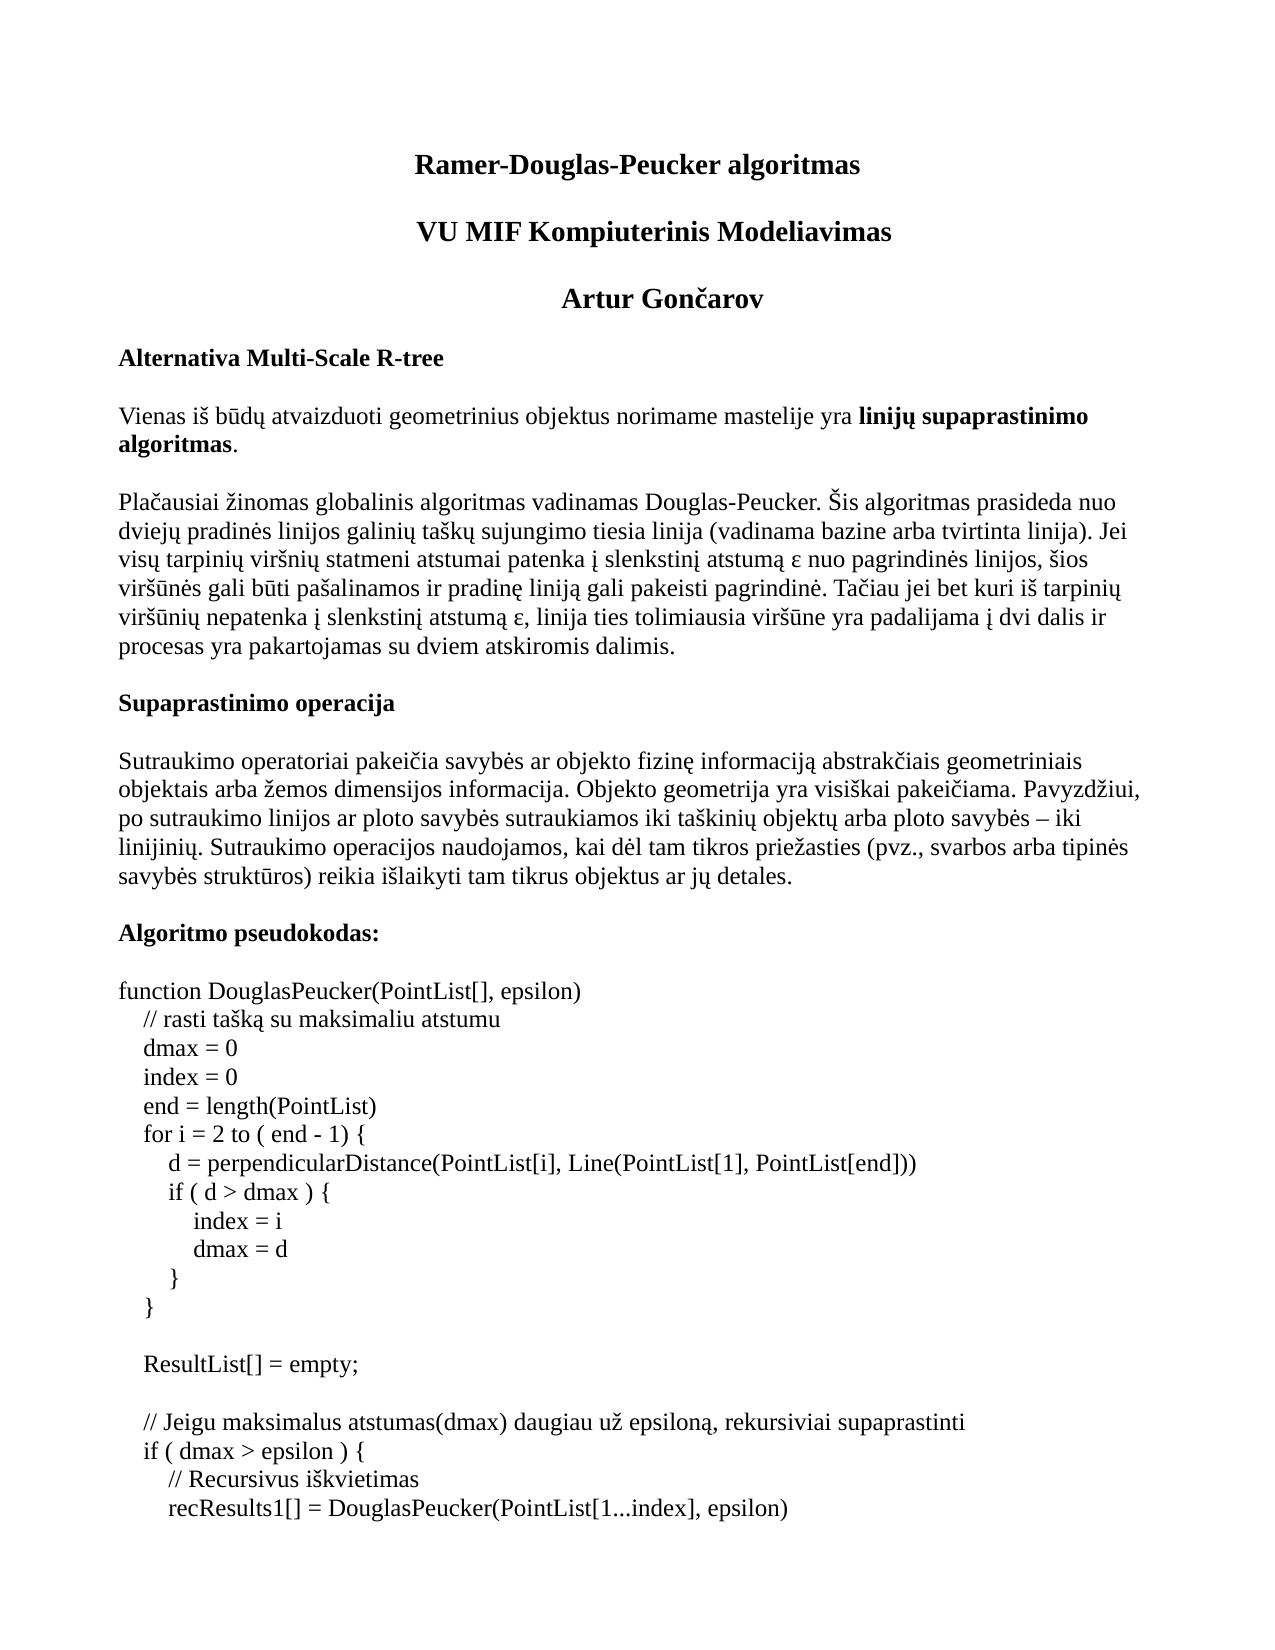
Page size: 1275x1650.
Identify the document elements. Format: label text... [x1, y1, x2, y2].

text Ramer-Douglas-Peucker algoritmas [118, 147, 1157, 180]
text index = 0 [118, 1062, 1157, 1091]
text Sutraukimo operatoriai pakeičia savybės ar objekto fizinę informaciją abstrakčiais geometriniais objektais arba žemos dimensijos informacija. Objekto geometrija yra visiškai pakeičiama. Pavyzdžiui, po sutraukimo linijos ar ploto savybės sutraukiamos iki taškinių objektų arba ploto savybės – iki linijinių. Sutraukimo operacijos naudojamos, kai dėl tam tikros priežasties (pvz., svarbos arba tipinės savybės struktūros) reikia išlaikyti tam tikrus objektus ar jų detales. Algoritmo pseudokodas: function DouglasPeucker(PointList[], epsilon) [118, 746, 1157, 1004]
text VU MIF Kompiuterinis Modeliavimas [118, 180, 1157, 247]
text if ( dmax > epsilon ) { [118, 1436, 1157, 1464]
text recResults1[] = DouglasPeucker(PointList[1...index], epsilon) [118, 1493, 1157, 1522]
text ResultList[] = empty; [118, 1349, 1157, 1378]
text end = length(PointList) [118, 1091, 1157, 1119]
text // rasti tašką su maksimaliu atstumu [118, 1004, 1157, 1033]
text Artur Gončarov Alternativa Multi-Scale R-tree Vienas iš būdų atvaizduoti geometrinius objektus norimame mastelije yra linijų supaprastinimo algoritmas. [118, 281, 1157, 458]
text Supaprastinimo operacija [118, 688, 1157, 717]
text for i = 2 to ( end - 1) { [118, 1119, 1157, 1148]
text if ( d > dmax ) { [118, 1177, 1157, 1206]
text dmax = 0 [118, 1033, 1157, 1062]
text // Jeigu maksimalus atstumas(dmax) daugiau už epsiloną, rekursiviai supaprastinti [118, 1407, 1157, 1436]
text Plačausiai žinomas globalinis algoritmas vadinamas Douglas-Peucker. Šis algoritmas prasideda nuo dviejų pradinės linijos galinių taškų sujungimo tiesia linija (vadinama bazine arba tvirtinta linija). Jei visų tarpinių viršnių statmeni atstumai patenka į slenkstinį atstumą ε nuo pagrindinės linijos, šios viršūnės gali būti pašalinamos ir pradinę liniją gali pakeisti pagrindinė. Tačiau jei bet kuri iš tarpinių viršūnių nepatenka į slenkstinį atstumą ε, linija ties tolimiausia viršūne yra padalijama į dvi dalis ir procesas yra pakartojamas su dviem atskiromis dalimis. [118, 458, 1157, 659]
text } [118, 1263, 1157, 1292]
text } [118, 1292, 1157, 1321]
text dmax = d [118, 1234, 1157, 1263]
text index = i [118, 1206, 1157, 1234]
text d = perpendicularDistance(PointList[i], Line(PointList[1], PointList[end])) [118, 1148, 1157, 1177]
text // Recursivus iškvietimas [118, 1464, 1157, 1493]
